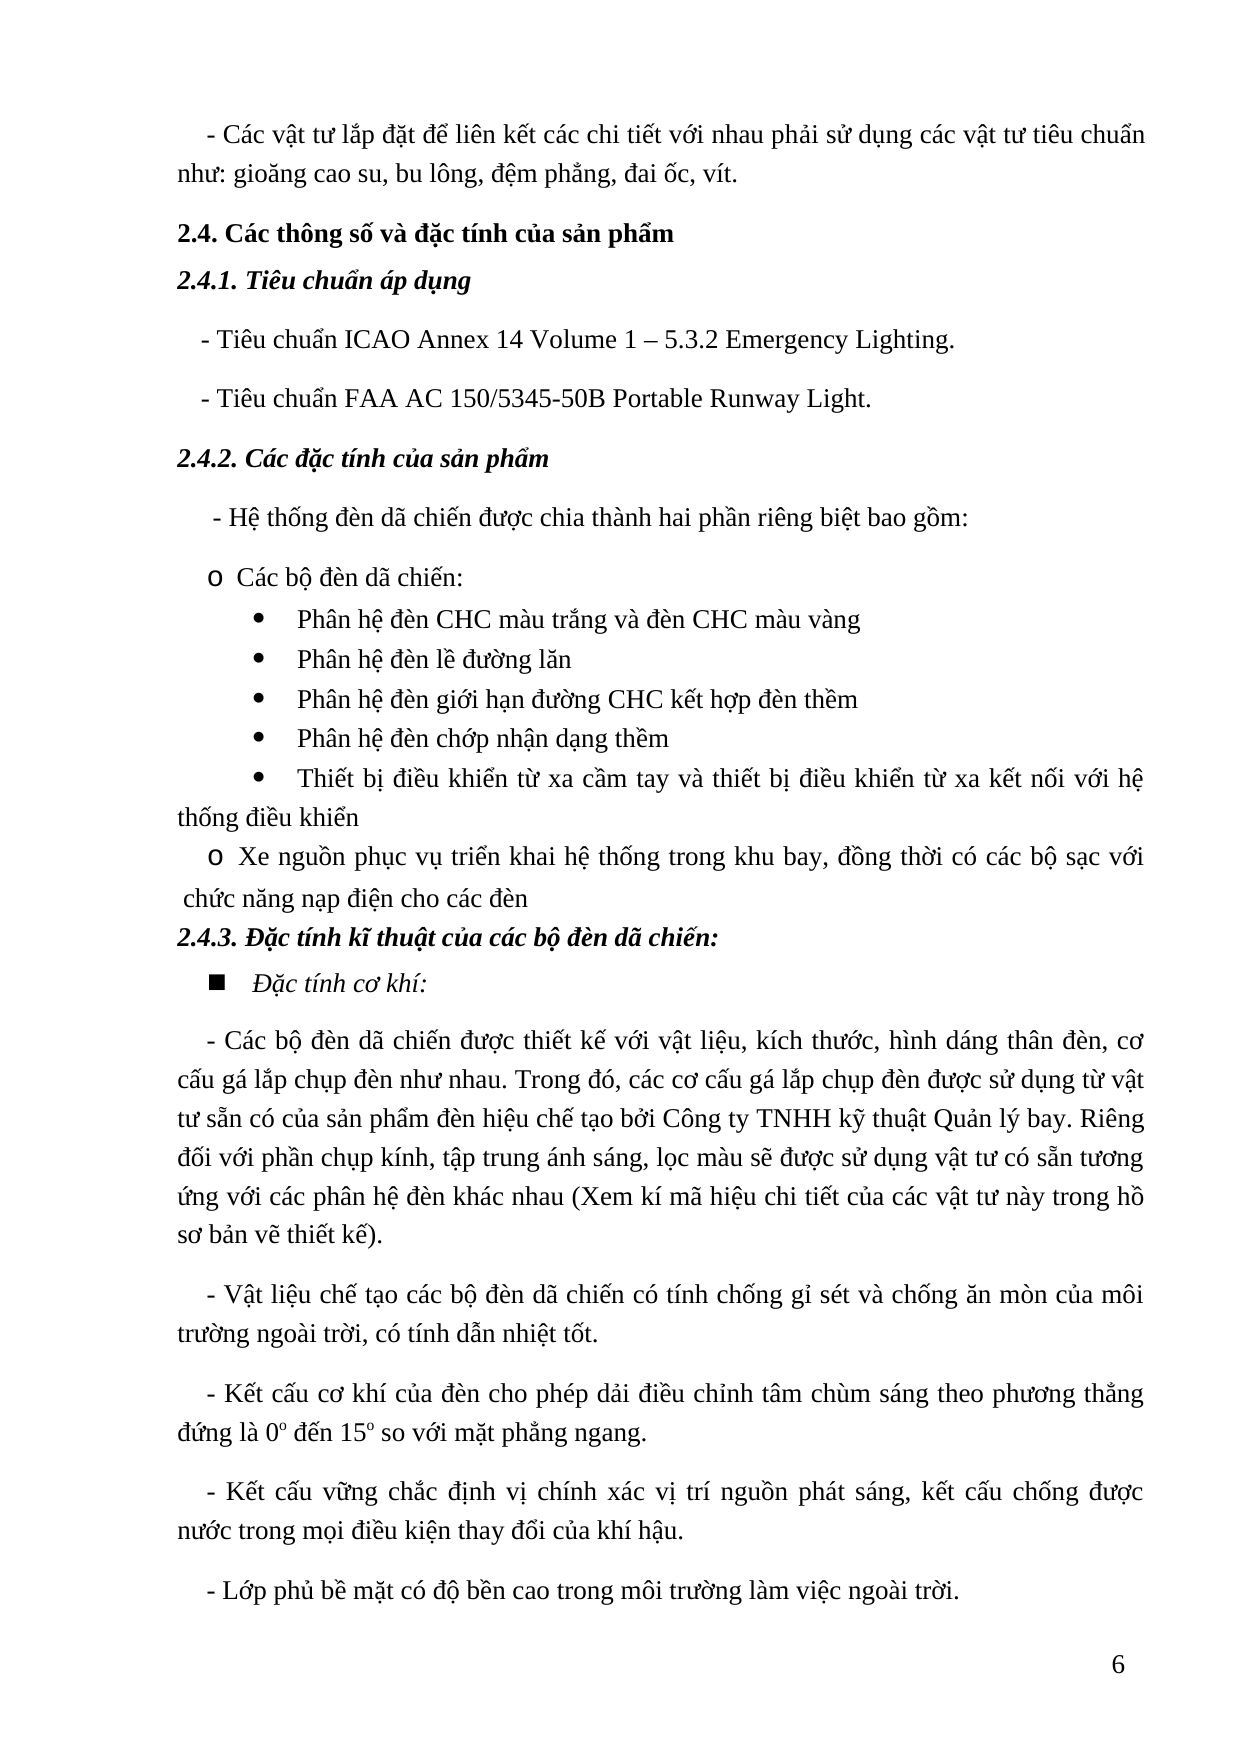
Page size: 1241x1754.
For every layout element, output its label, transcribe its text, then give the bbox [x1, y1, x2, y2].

text - Kết cấu cơ khí của đèn cho phép dải điều chỉnh tâm chùm sáng theo phương thẳng đứng là 0o đến 15o so với mặt phẳng ngang. [177, 1377, 1146, 1447]
subtitle 2.4. Các thông số và đặc tính của sản phẩm [177, 217, 1146, 248]
text - Vật liệu chế tạo các bộ đèn dã chiến có tính chống gỉ sét và chống ăn mòn của môi trường ngoài trời, có tính dẫn nhiệt tốt. [177, 1278, 1146, 1348]
list Đặc tính cơ khí: [207, 967, 1146, 999]
text - Tiêu chuẩn ICAO Annex 14 Volume 1 – 5.3.2 Emergency Lighting. [201, 323, 1146, 354]
subtitle 2.4.3. Đặc tính kĩ thuật của các bộ đèn dã chiến: [177, 921, 1146, 952]
text - Lớp phủ bề mặt có độ bền cao trong môi trường làm việc ngoài trời. [177, 1574, 1146, 1605]
list Thiết bị điều khiển từ xa cầm tay và thiết bị điều khiển từ xa kết nối với hệ thống điều khiển [177, 762, 1146, 832]
list Phân hệ đèn lề đường lăn [177, 643, 1146, 675]
list Phân hệ đèn chớp nhận dạng thềm [177, 722, 1146, 754]
list Xe nguồn phục vụ triển khai hệ thống trong khu bay, đồng thời có các bộ sạc với chức năng nạp điện cho các đèn [183, 840, 1146, 913]
list Phân hệ đèn giới hạn đường CHC kết hợp đèn thềm [177, 683, 1146, 714]
subtitle 2.4.2. Các đặc tính của sản phẩm [177, 442, 1146, 473]
subtitle 2.4.1. Tiêu chuẩn áp dụng [177, 264, 1146, 295]
text - Kết cấu vững chắc định vị chính xác vị trí nguồn phát sáng, kết cấu chống được nước trong mọi điều kiện thay đổi của khí hậu. [177, 1475, 1146, 1545]
text - Hệ thống đèn dã chiến được chia thành hai phần riêng biệt bao gồm: [206, 501, 1146, 533]
list Các bộ đèn dã chiến: [206, 561, 1146, 595]
text - Tiêu chuẩn FAA AC 150/5345-50B Portable Runway Light. [201, 383, 1146, 414]
text - Các vật tư lắp đặt để liên kết các chi tiết với nhau phải sử dụng các vật tư tiêu chuẩn như: gioăng cao su, bu lông, đệm phẳng, đai ốc, vít. [177, 118, 1146, 188]
list Phân hệ đèn CHC màu trắng và đèn CHC màu vàng [177, 604, 1146, 635]
text - Các bộ đèn dã chiến được thiết kế với vật liệu, kích thước, hình dáng thân đèn, cơ cấu gá lắp chụp đèn như nhau. Trong đó, các cơ cấu gá lắp chụp đèn được sử dụng từ vật tư sẵn có của sản phẩm đèn hiệu chế tạo bởi Công ty TNHH kỹ thuật Quản lý bay. Riêng đối với phần chụp kính, tập trung ánh sáng, lọc màu sẽ được sử dụng vật tư có sẵn tương ứng với các phân hệ đèn khác nhau (Xem kí mã hiệu chi tiết của các vật tư này trong hồ sơ bản vẽ thiết kế). [177, 1024, 1146, 1250]
